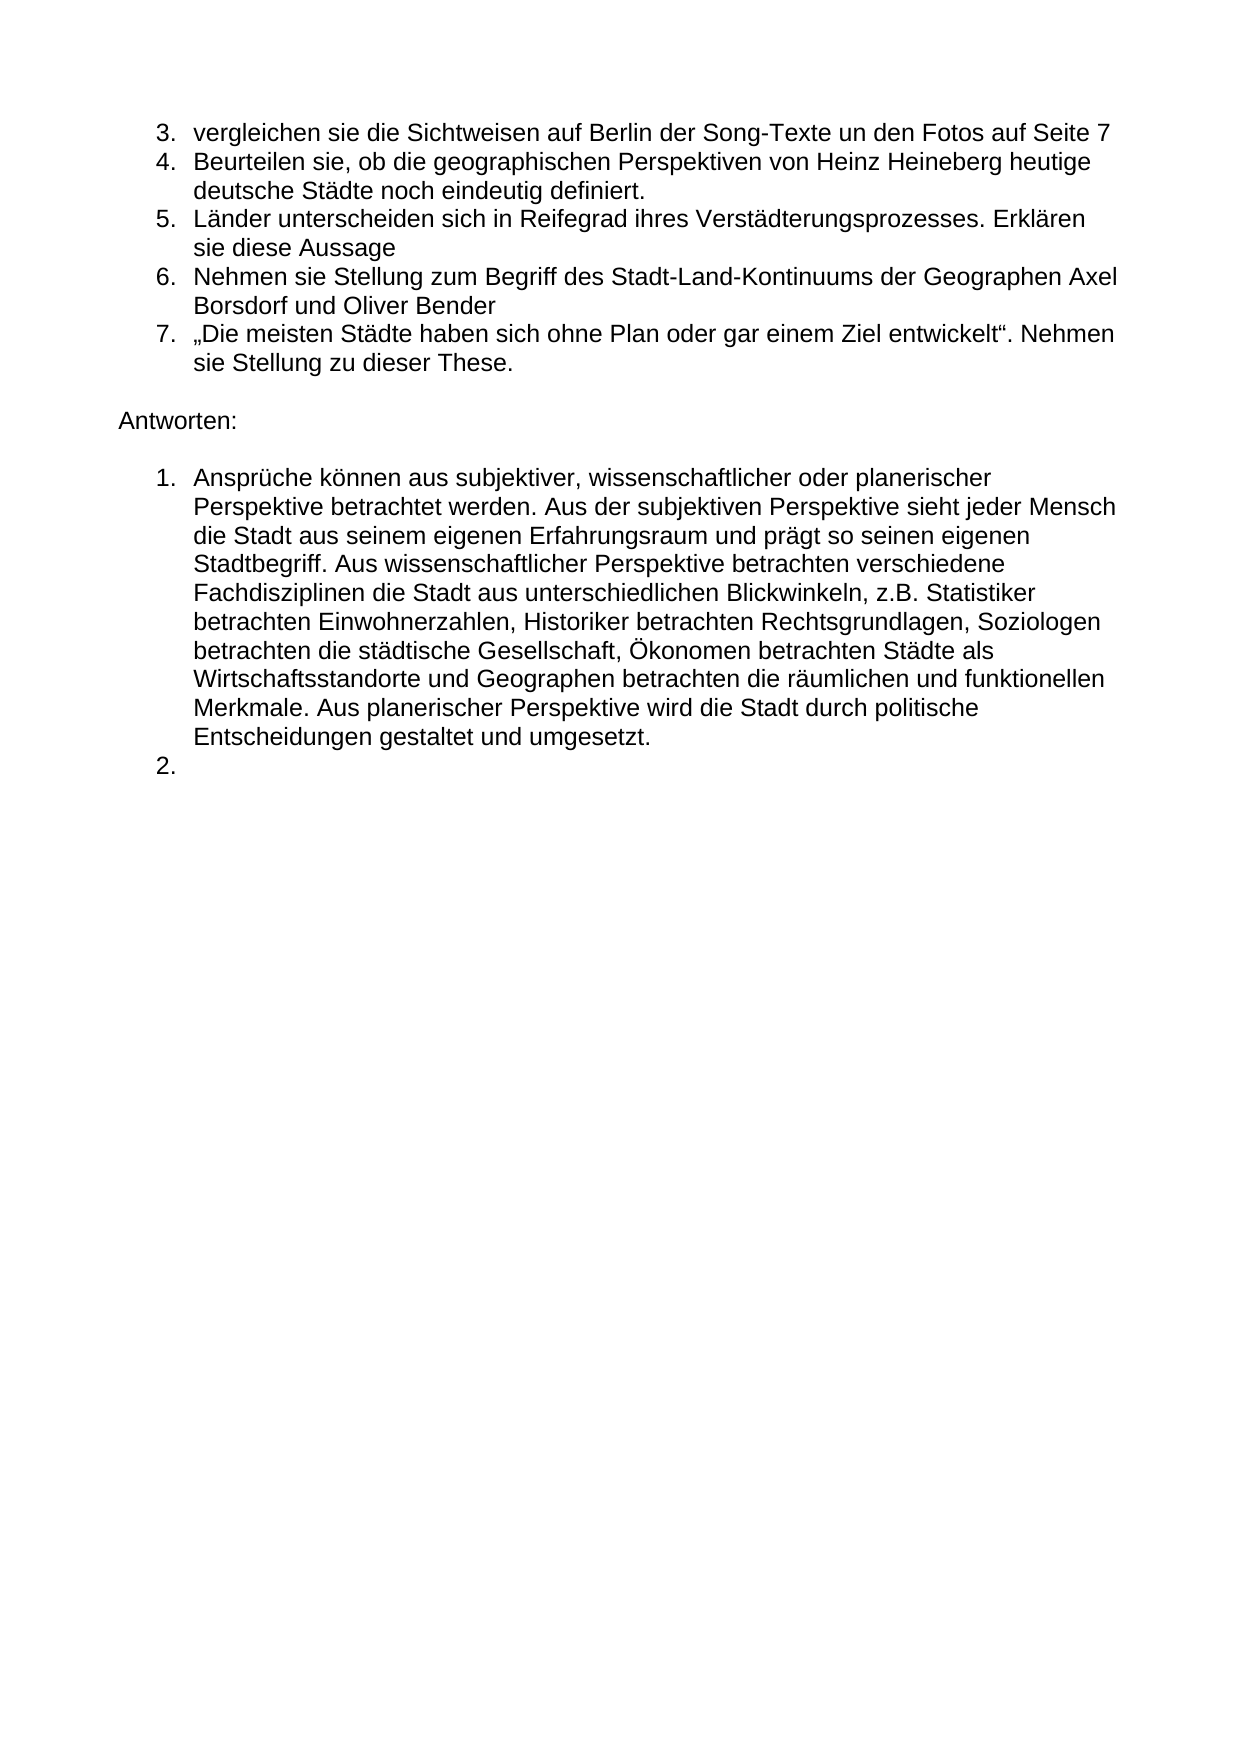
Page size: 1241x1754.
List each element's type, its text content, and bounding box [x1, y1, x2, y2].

list „Die meisten Städte haben sich ohne Plan oder gar einem Ziel entwickelt“. Nehmen sie Stellung zu dieser These. [156, 319, 1122, 377]
list Beurteilen sie, ob die geographischen Perspektiven von Heinz Heineberg heutige deutsche Städte noch eindeutig definiert. [156, 147, 1122, 204]
list Länder unterscheiden sich in Reifegrad ihres Verstädterungsprozesses. Erklären sie diese Aussage [156, 204, 1122, 262]
text Antworten: [118, 406, 1122, 434]
list vergleichen sie die Sichtweisen auf Berlin der Song-Texte un den Fotos auf Seite 7 [156, 118, 1122, 147]
list Nehmen sie Stellung zum Begriff des Stadt-Land-Kontinuums der Geographen Axel Borsdorf und Oliver Bender [156, 262, 1122, 319]
list Ansprüche können aus subjektiver, wissenschaftlicher oder planerischer Perspektive betrachtet werden. Aus der subjektiven Perspektive sieht jeder Mensch die Stadt aus seinem eigenen Erfahrungsraum und prägt so seinen eigenen Stadtbegriff. Aus wissenschaftlicher Perspektive betrachten verschiedene Fachdisziplinen die Stadt aus unterschiedlichen Blickwinkeln, z.B. Statistiker betrachten Einwohnerzahlen, Historiker betrachten Rechtsgrundlagen, Soziologen betrachten die städtische Gesellschaft, Ökonomen betrachten Städte als Wirtschaftsstandorte und Geographen betrachten die räumlichen und funktionellen Merkmale. Aus planerischer Perspektive wird die Stadt durch politische Entscheidungen gestaltet und umgesetzt. [156, 463, 1122, 751]
